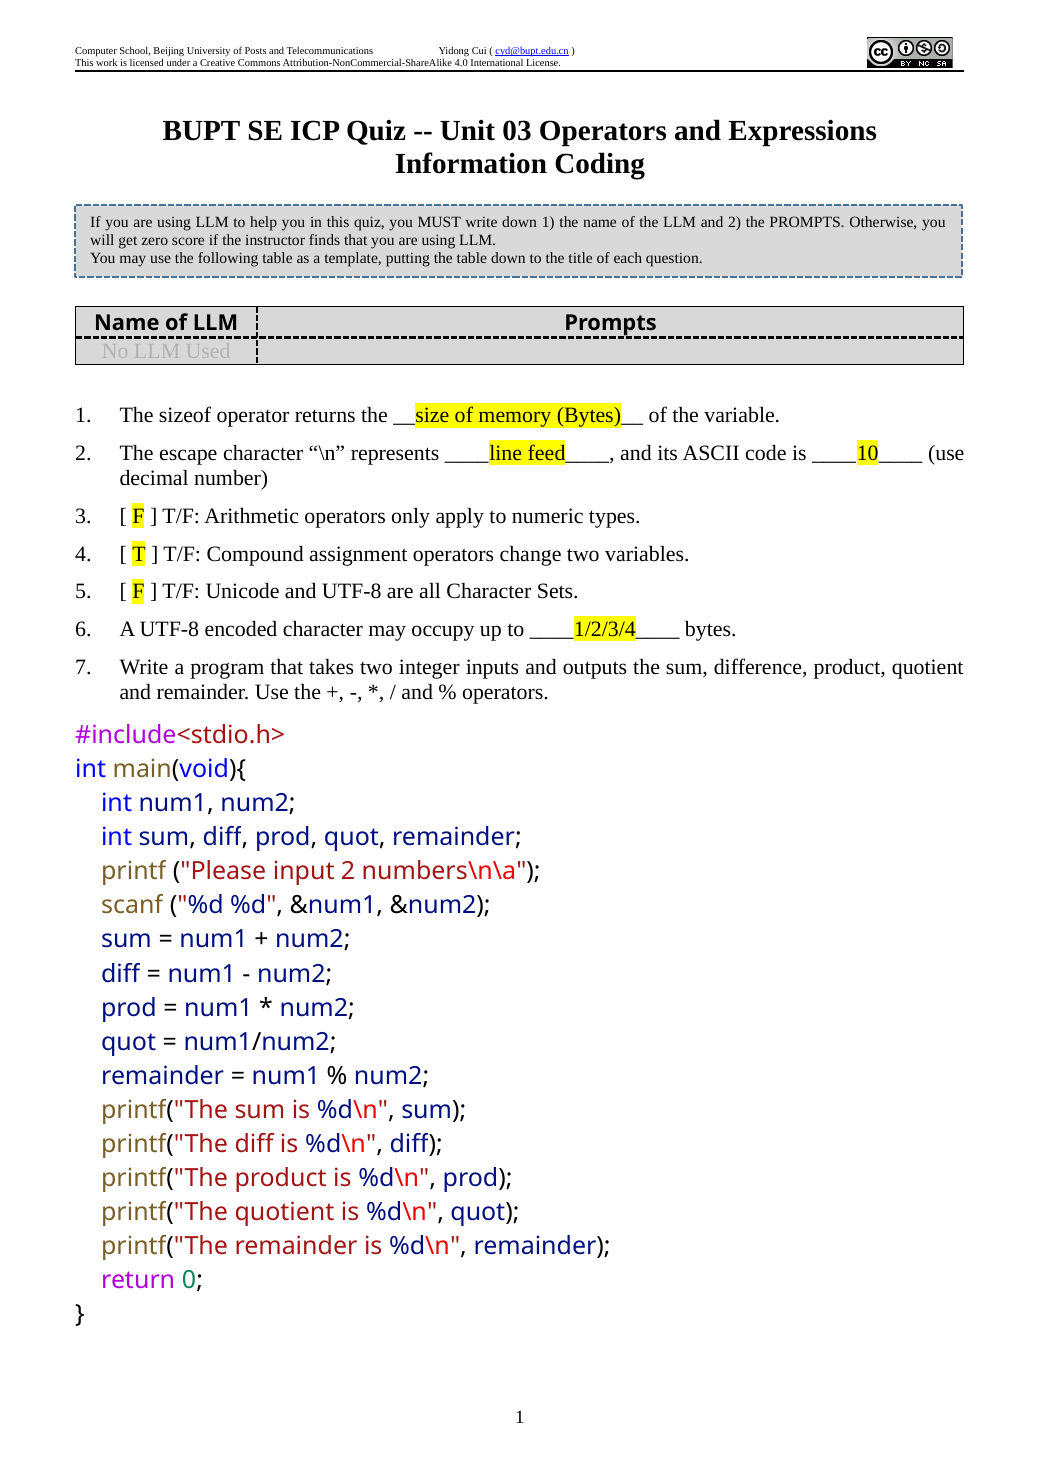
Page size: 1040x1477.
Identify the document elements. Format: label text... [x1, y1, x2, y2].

table_cell [257, 336, 963, 364]
table_header Prompts [257, 307, 963, 336]
subtitle The escape character “\n” represents ____line feed____, and its ASCII code is ____10____ (use decimal number) [75, 440, 964, 491]
text } [75, 1296, 964, 1330]
text You may use the following table as a template, putting the table down to the title of each question. [90, 248, 947, 266]
subtitle [ F ] T/F: Unicode and UTF-8 are all Character Sets. [75, 578, 964, 604]
text sum = num1 + num2; [75, 921, 964, 955]
subtitle [ T ] T/F: Compound assignment operators change two variables. [75, 541, 964, 566]
text #include<stdio.h> [75, 717, 964, 751]
text int sum, diff, prod, quot, remainder; [75, 819, 964, 853]
text scanf ("%d %d", &num1, &num2); [75, 887, 964, 921]
subtitle The sizeof operator returns the __size of memory (Bytes)__ of the variable. [75, 402, 964, 428]
subtitle [ F ] T/F: Arithmetic operators only apply to numeric types. [75, 503, 964, 528]
text printf("The quotient is %d\n", quot); [75, 1194, 964, 1228]
text diff = num1 - num2; [75, 955, 964, 989]
text printf("The diff is %d\n", diff); [75, 1126, 964, 1159]
table_header Name of LLM [76, 307, 257, 336]
text printf("The product is %d\n", prod); [75, 1159, 964, 1194]
text int num1, num2; [75, 785, 964, 819]
subtitle Write a program that takes two integer inputs and outputs the sum, difference, product, quotient and remainder. Use the +, -, *, / and % operators. [75, 654, 964, 704]
subtitle A UTF-8 encoded character may occupy up to ____1/2/3/4____ bytes. [75, 616, 964, 641]
text printf("The sum is %d\n", sum); [75, 1091, 964, 1126]
title BUPT SE ICP Quiz -- Unit 03 Operators and Expressions Information Coding [75, 113, 964, 180]
text quot = num1/num2; [75, 1023, 964, 1057]
text return 0; [75, 1262, 964, 1296]
text printf("The remainder is %d\n", remainder); [75, 1228, 964, 1262]
text prod = num1 * num2; [75, 989, 964, 1023]
text remainder = num1 % num2; [75, 1057, 964, 1091]
text printf ("Please input 2 numbers\n\a"); [75, 853, 964, 887]
table_cell No LLM Used [76, 336, 257, 364]
text If you are using LLM to help you in this quiz, you MUST write down 1) the name of the LLM and 2) the PROMPTS. Otherwise, you will get zero score if the instructor finds that you are using LLM. [90, 213, 947, 248]
picture [867, 37, 953, 68]
text int main(void){ [75, 751, 964, 785]
